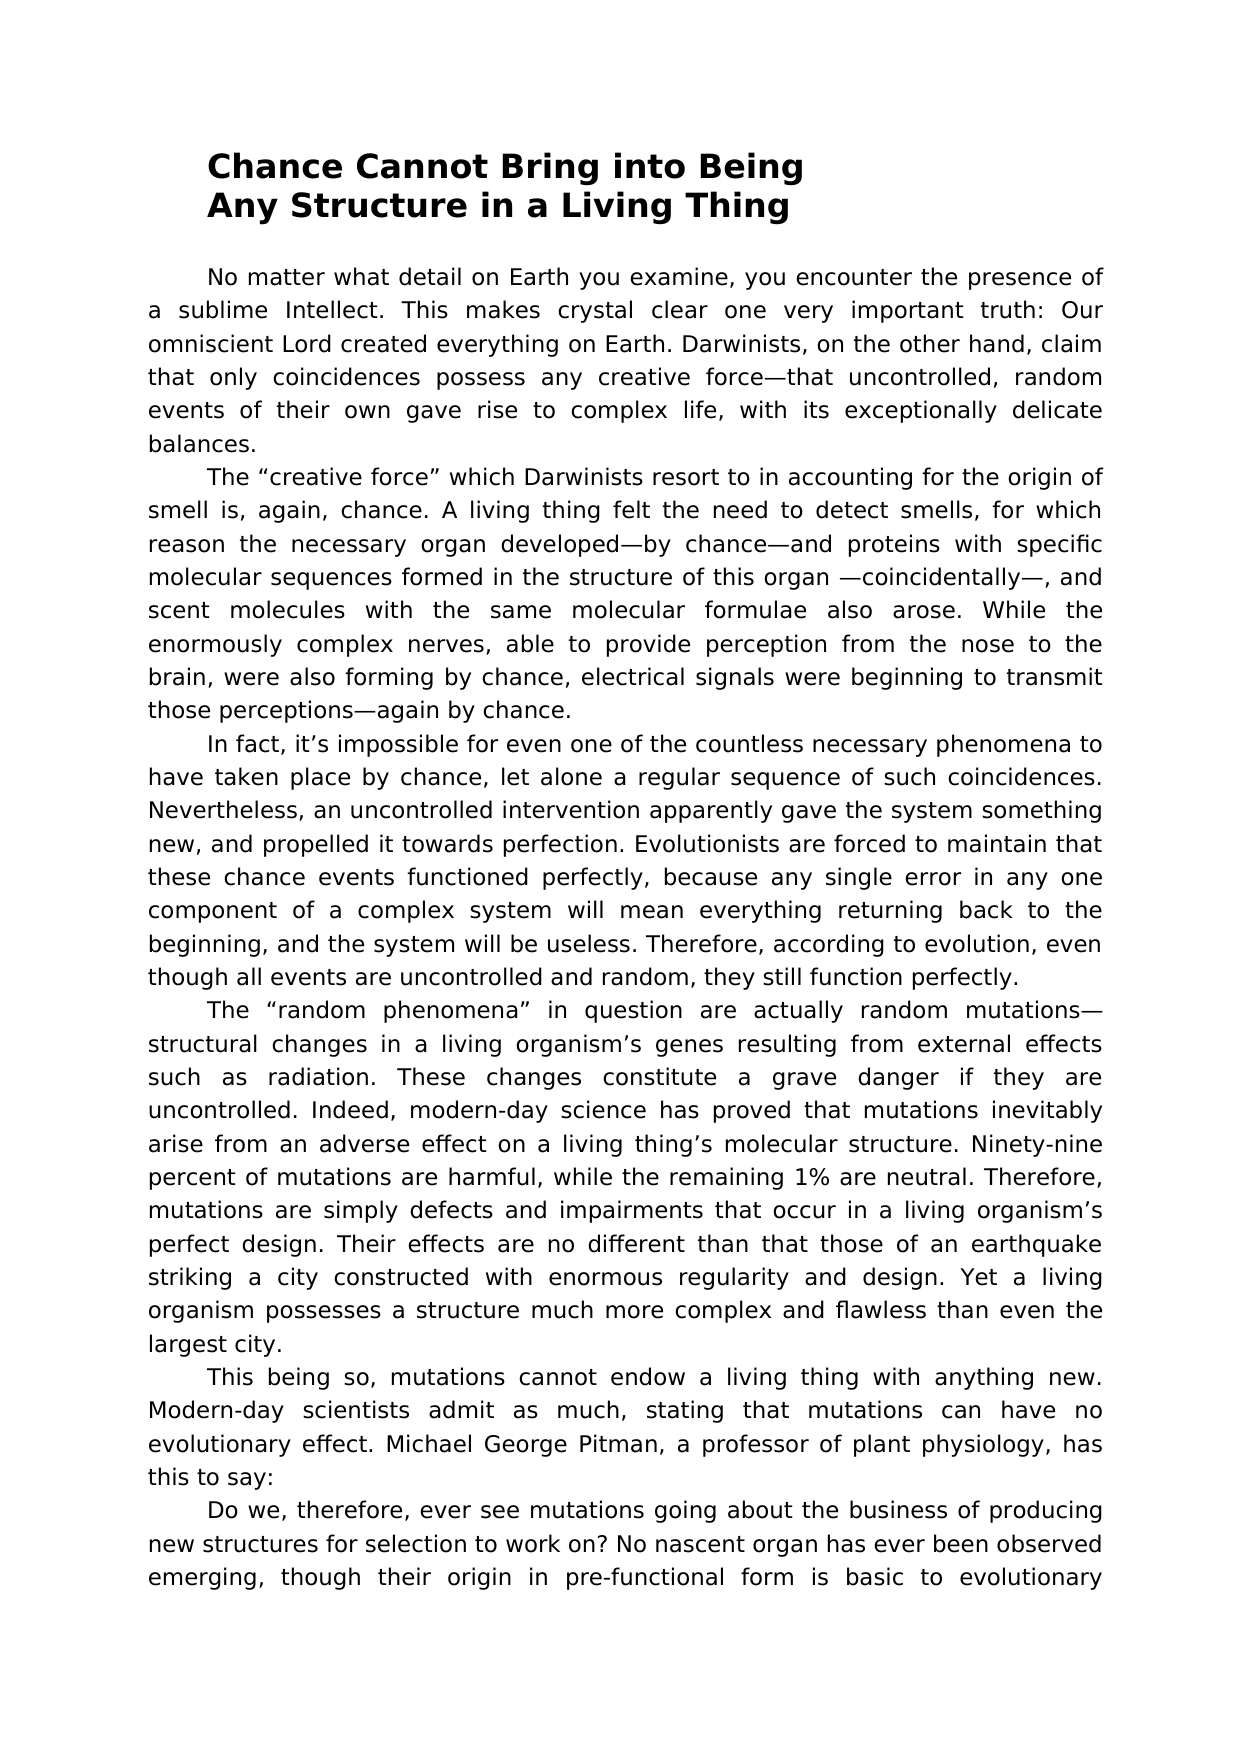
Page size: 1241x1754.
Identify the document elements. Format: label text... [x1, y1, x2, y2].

text The “creative force” which Darwinists resort to in accounting for the origin of smell is, again, chance. A living thing felt the need to detect smells, for which reason the necessary organ developed—by chance—and proteins with specific molecular sequences formed in the structure of this organ —coincidentally—, and scent molecules with the same molecular formulae also arose. While the enormously complex nerves, able to provide perception from the nose to the brain, were also forming by chance, electrical signals were beginning to transmit those perceptions—again by chance. [148, 459, 1104, 725]
text The “random phenomena” in question are actually random mutations—structural changes in a living organism’s genes resulting from external effects such as radiation. These changes constitute a grave danger if they are uncontrolled. Indeed, modern-day science has proved that mutations inevitably arise from an adverse effect on a living thing’s molecular structure. Ninety-nine percent of mutations are harmful, while the remaining 1% are neutral. Therefore, mutations are simply defects and impairments that occur in a living organism’s perfect design. Their effects are no different than that those of an earthquake striking a city constructed with enormous regularity and design. Yet a living organism possesses a structure much more complex and flawless than even the largest city. [148, 992, 1104, 1359]
text In fact, it’s impossible for even one of the countless necessary phenomena to have taken place by chance, let alone a regular sequence of such coincidences. Nevertheless, an uncontrolled intervention apparently gave the system something new, and propelled it towards perfection. Evolutionists are forced to maintain that these chance events functioned perfectly, because any single error in any one component of a complex system will mean everything returning back to the beginning, and the system will be useless. Therefore, according to evolution, even though all events are uncontrolled and random, they still function perfectly. [148, 725, 1104, 992]
text Any Structure in a Living Thing [148, 187, 1104, 225]
text Do we, therefore, ever see mutations going about the business of producing new structures for selection to work on? No nascent organ has ever been observed emerging, though their origin in pre-functional form is basic to evolutionary [148, 1492, 1104, 1592]
text Chance Cannot Bring into Being [148, 148, 1104, 187]
text This being so, mutations cannot endow a living thing with anything new. Modern-day scientists admit as much, stating that mutations can have no evolutionary effect. Michael George Pitman, a professor of plant physiology, has this to say: [148, 1359, 1104, 1492]
text No matter what detail on Earth you examine, you encounter the presence of a sublime Intellect. This makes crystal clear one very important truth: Our omniscient Lord created everything on Earth. Darwinists, on the other hand, claim that only coincidences possess any creative force—that uncontrolled, random events of their own gave rise to complex life, with its exceptionally delicate balances. [148, 259, 1104, 459]
